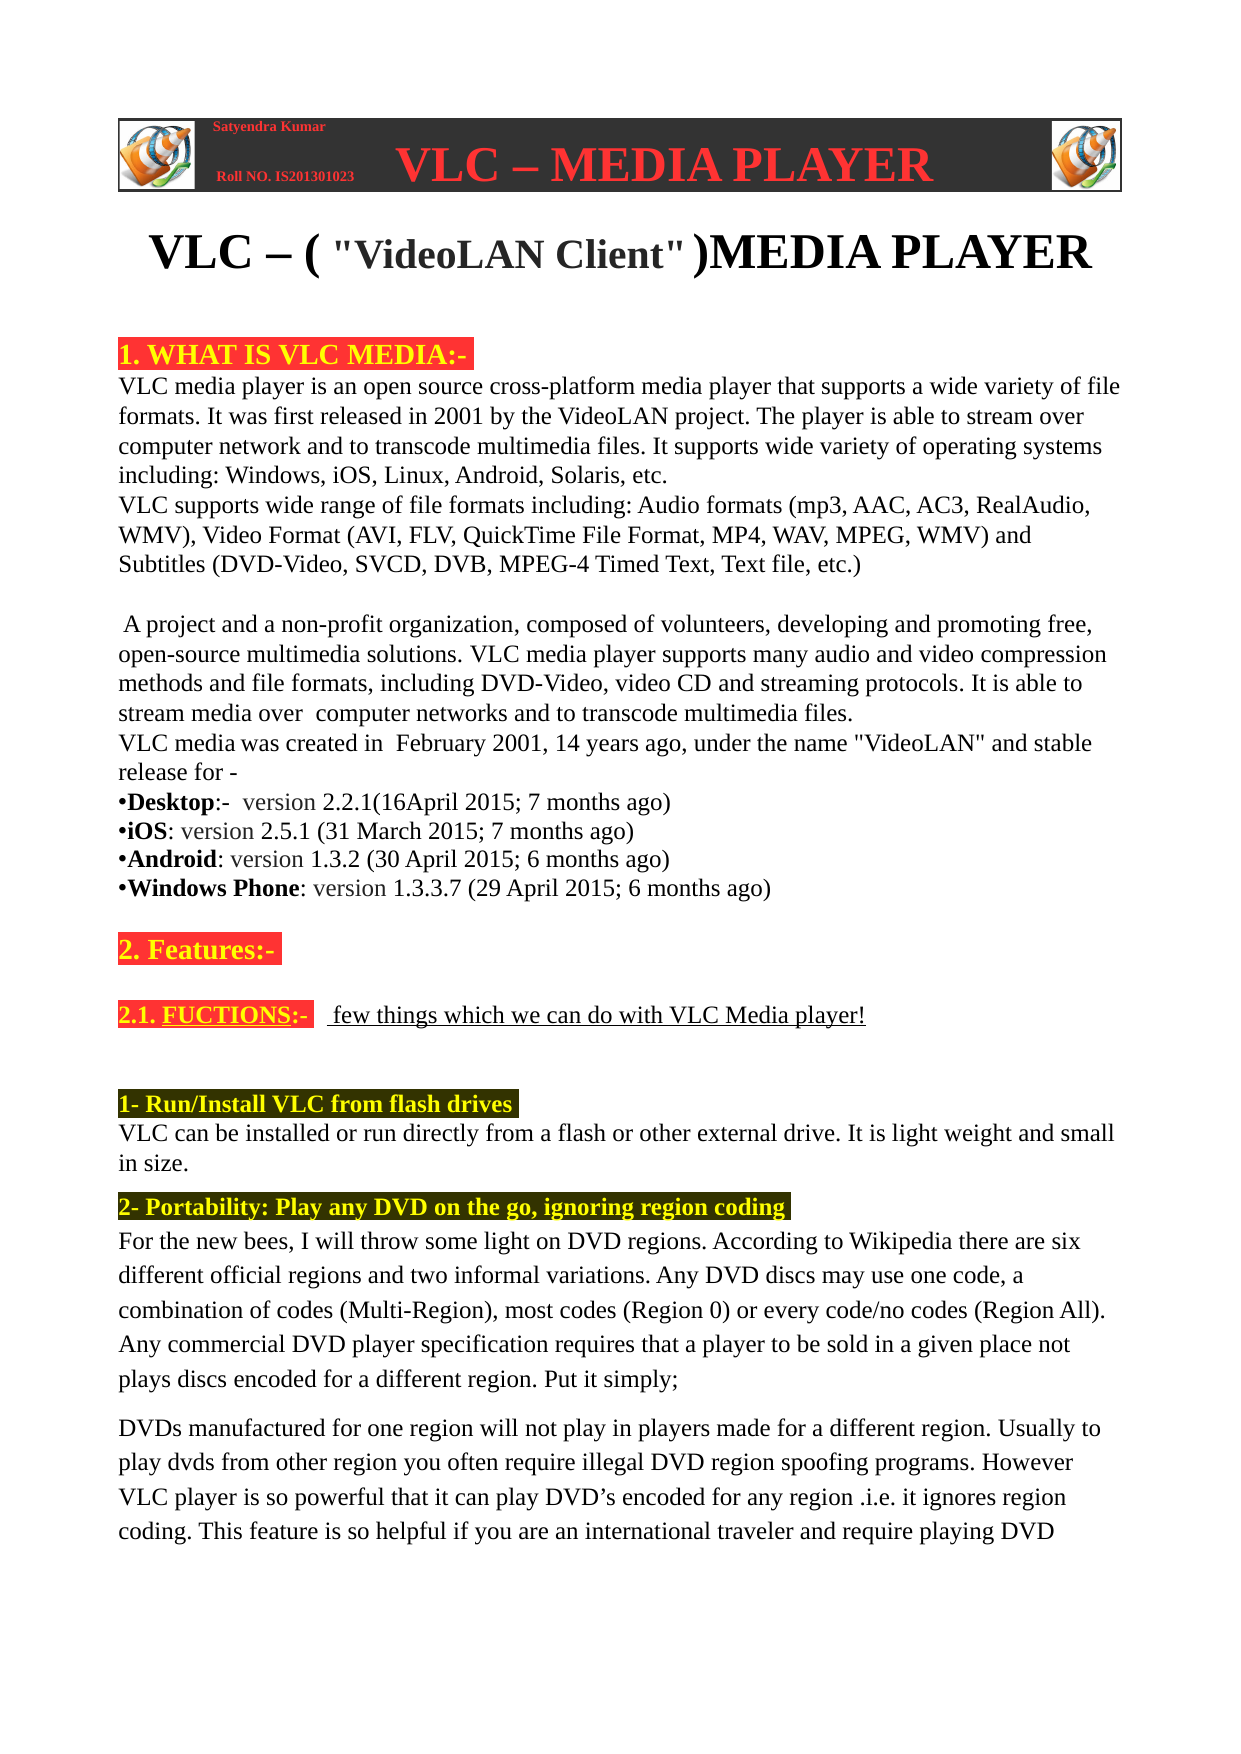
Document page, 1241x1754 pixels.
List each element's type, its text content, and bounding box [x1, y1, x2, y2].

text VLC – ( "VideoLAN Client" )MEDIA PLAYER [118, 222, 1122, 279]
text VLC media was created in February 2001, 14 years ago, under the name "VideoLAN" and stable release for - [118, 727, 1122, 786]
text 1. WHAT IS VLC MEDIA:- [118, 337, 1122, 370]
text DVDs manufactured for one region will not play in players made for a different region. Usually to play dvds from other region you often require illegal DVD region spoofing programs. However VLC player is so powerful that it can play DVD’s encoded for any region .i.e. it ignores region coding. This feature is so helpful if you are an international traveler and require playing DVD [118, 1413, 1122, 1545]
list Desktop:- version 2.2.1(16April 2015; 7 months ago) [118, 786, 1122, 816]
text 1- Run/Install VLC from flash drives VLC can be installed or run directly from a flash or other external drive. It is light weight and small in size. [118, 1088, 1122, 1177]
list iOS: version 2.5.1 (31 March 2015; 7 months ago) [118, 816, 1122, 844]
list Windows Phone: version 1.3.3.7 (29 April 2015; 6 months ago) [118, 873, 1122, 902]
text 2. Features:- [118, 932, 1122, 965]
list Android: version 1.3.2 (30 April 2015; 6 months ago) [118, 844, 1122, 873]
picture [119, 121, 195, 189]
picture [1051, 121, 1120, 190]
text VLC media player is an open source cross-platform media player that supports a wide variety of file formats. It was first released in 2001 by the VideoLAN project. The player is able to stream over computer network and to transcode multimedia files. It supports wide variety of operating systems including: Windows, iOS, Linux, Android, Solaris, etc. VLC supports wide range of file formats including: Audio formats (mp3, AAC, AC3, RealAudio, WMV), Video Format (AVI, FLV, QuickTime File Format, MP4, WAV, MPEG, WMV) and Subtitles (DVD-Video, SVCD, DVB, MPEG-4 Timed Text, Text file, etc.) A project and a non-profit organization, composed of volunteers, developing and promoting free, open-source multimedia solutions. VLC media player supports many audio and video compression methods and file formats, including DVD-Video, video CD and streaming protocols. It is able to stream media over computer networks and to transcode multimedia files. [118, 370, 1122, 727]
text 2.1. FUCTIONS:- few things which we can do with VLC Media player! [118, 999, 1122, 1028]
text 2- Portability: Play any DVD on the go, ignoring region coding For the new bees, I will throw some light on DVD regions. According to Wikipedia there are six different official regions and two informal variations. Any DVD discs may use one code, a combination of codes (Multi-Region), most codes (Region 0) or every code/no codes (Region All). Any commercial DVD player specification requires that a player to be sold in a given place not plays discs encoded for a different region. Put it simply; [118, 1192, 1122, 1393]
